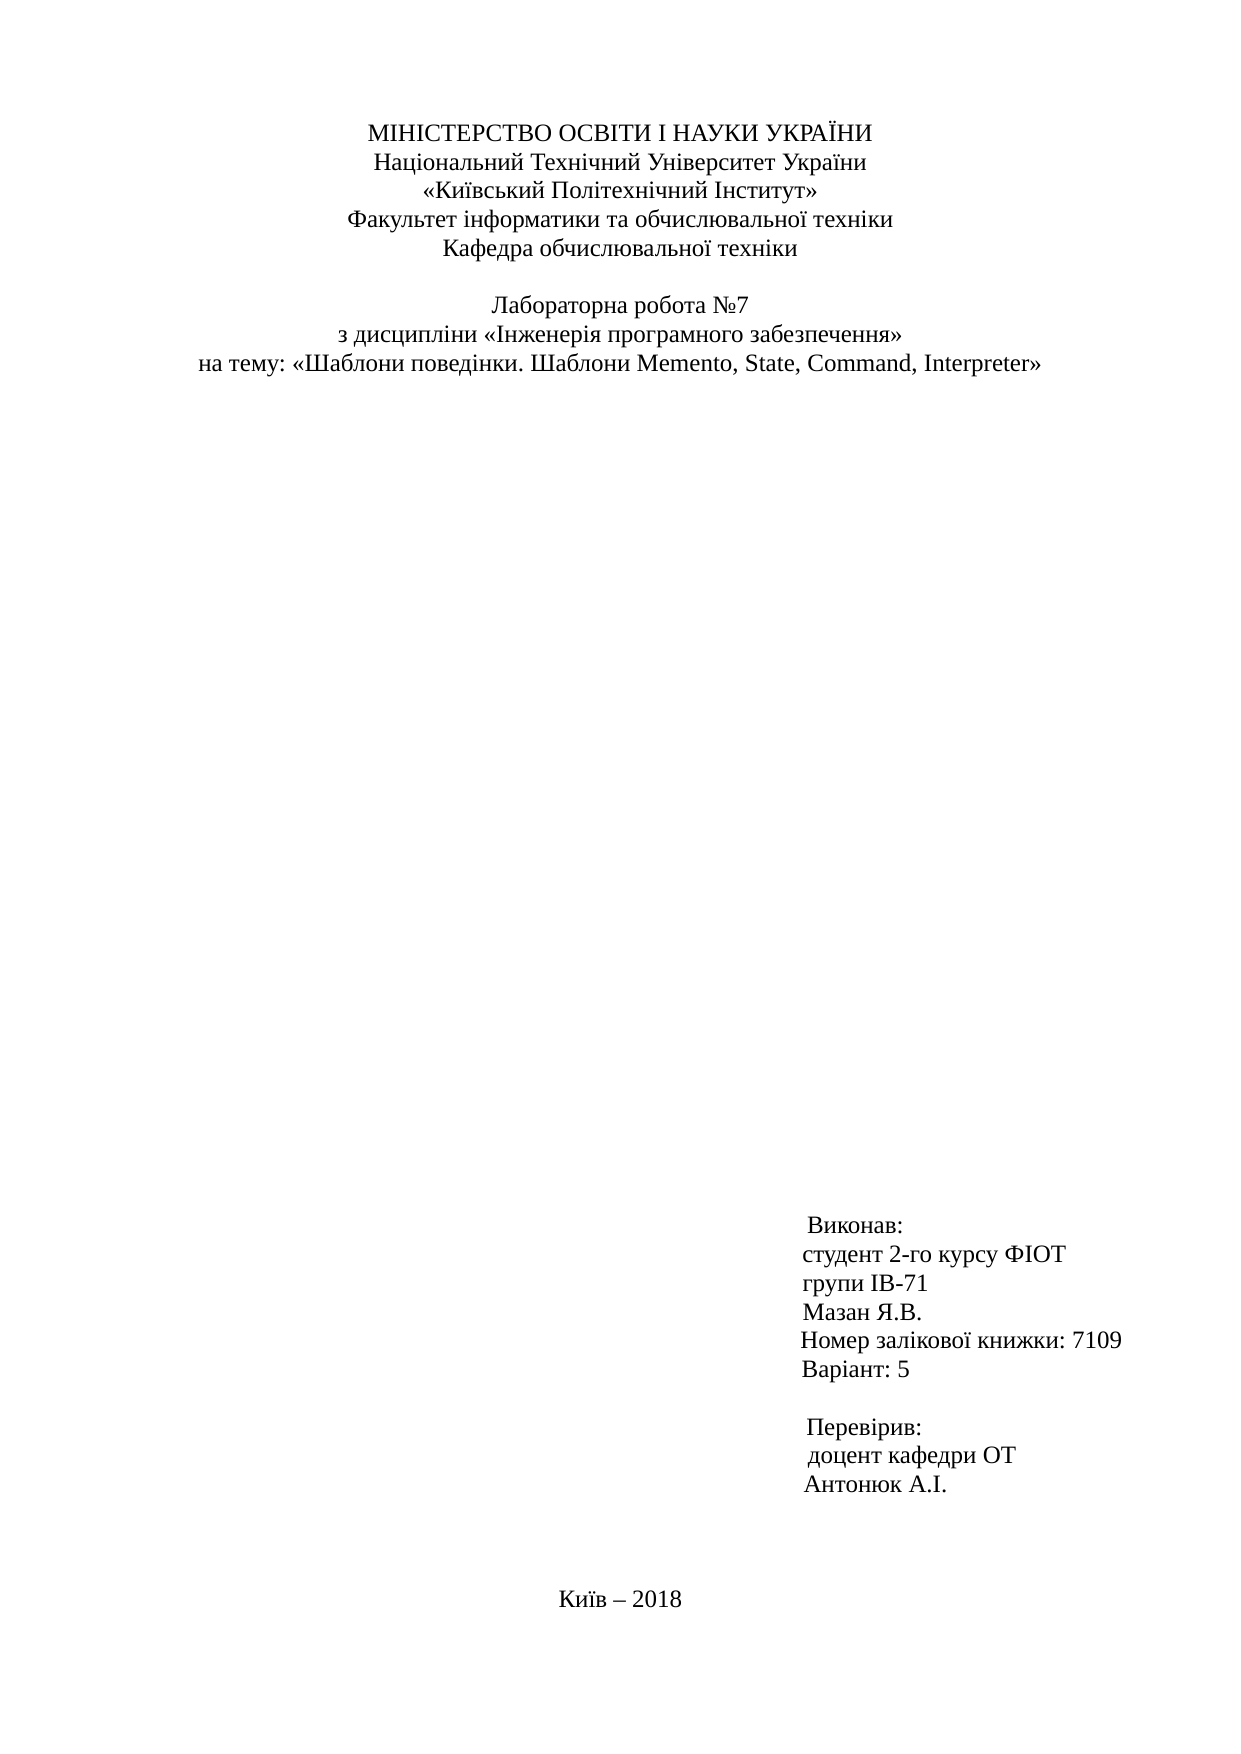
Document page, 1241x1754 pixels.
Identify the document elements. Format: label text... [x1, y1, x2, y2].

text «Київський Політехнічний Інститут» [118, 176, 1122, 204]
text Кафедра обчислювальної техніки [118, 233, 1122, 262]
text Національний Технічний Університет України [118, 147, 1122, 176]
text групи ІВ-71 [118, 1268, 1122, 1297]
text Київ – 2018 [118, 1584, 1122, 1613]
text Факультет інформатики та обчислювальної техніки [118, 204, 1122, 233]
text студент 2-го курсу ФІОТ [118, 1239, 1122, 1268]
text Номер залікової книжки: 7109 [118, 1326, 1122, 1354]
text Антонюк А.І. [118, 1469, 1122, 1498]
text на тему: «Шаблони поведінки. Шаблони Memento, State, Command, Interpreter» [118, 348, 1122, 377]
text Мазан Я.В. [118, 1297, 1122, 1326]
text Виконав: [118, 1211, 1122, 1239]
text Варіант: 5 [118, 1354, 1122, 1383]
text з дисципліни «Інженерія програмного забезпечення» [118, 319, 1122, 348]
text МІНІСТЕРСТВО ОСВІТИ І НАУКИ УКРАЇНИ [118, 118, 1122, 147]
text доцент кафедри ОТ [118, 1441, 1122, 1469]
text Перевірив: [118, 1412, 1122, 1441]
text Лабораторна робота №7 [118, 291, 1122, 319]
